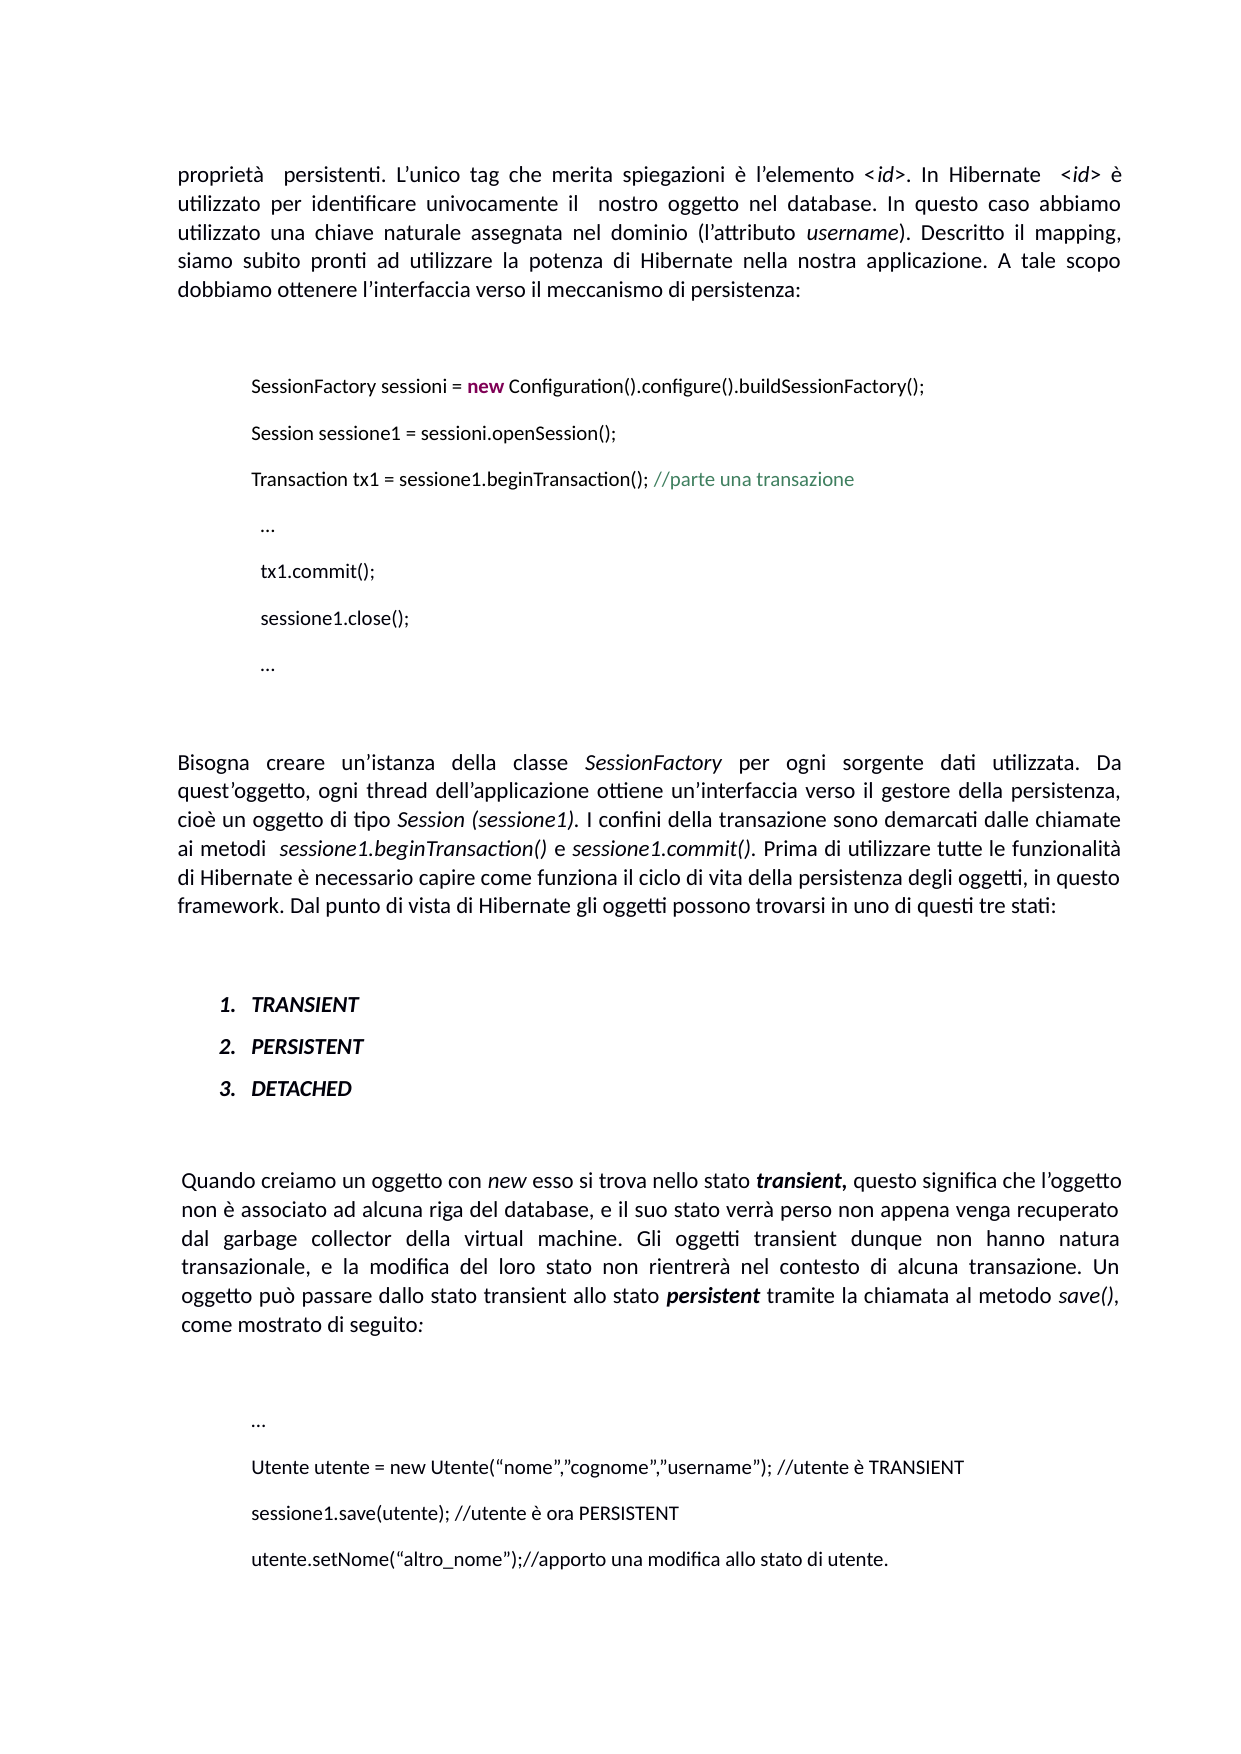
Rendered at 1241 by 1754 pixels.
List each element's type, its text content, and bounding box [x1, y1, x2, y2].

text tx1.commit(); [251, 559, 1122, 584]
text proprietà persistenti. L’unico tag che merita spiegazioni è l’elemento <id>. In Hibernate <id> è utilizzato per identificare univocamente il nostro oggetto nel database. In questo caso abbiamo utilizzato una chiave naturale assegnata nel dominio (l’attributo username). Descritto il mapping, siamo subito pronti ad utilizzare la potenza di Hibernate nella nostra applicazione. A tale scopo dobbiamo ottenere l’interfaccia verso il meccanismo di persistenza: [177, 159, 1122, 303]
text SessionFactory sessioni = new Configuration().configure().buildSessionFactory(); [251, 374, 1122, 399]
list PERSISTENT [218, 1032, 1122, 1060]
text utente.setNome(“altro_nome”);//apporto una modifica allo stato di utente. [251, 1546, 1122, 1572]
text … [251, 1408, 1122, 1433]
list DETACHED [218, 1074, 1122, 1102]
text sessione1.save(utente); //utente è ora PERSISTENT [251, 1500, 1122, 1526]
text Session sessione1 = sessioni.openSession(); [251, 420, 1122, 445]
text Utente utente = new Utente(“nome”,”cognome”,”username”); //utente è TRANSIENT [251, 1454, 1122, 1479]
text … [251, 512, 1122, 538]
text Quando creiamo un oggetto con new esso si trova nello stato transient, questo significa che l’oggetto non è associato ad alcuna riga del database, e il suo stato verrà perso non appena venga recuperato dal garbage collector della virtual machine. Gli oggetti transient dunque non hanno natura transazionale, e la modifica del loro stato non rientrerà nel contesto di alcuna transazione. Un oggetto può passare dallo stato transient allo stato persistent tramite la chiamata al metodo save(), come mostrato di seguito: [181, 1165, 1122, 1338]
list TRANSIENT [218, 990, 1122, 1018]
text Transaction tx1 = sessione1.beginTransaction(); //parte una transazione [251, 466, 1122, 492]
text … [251, 651, 1122, 677]
text sessione1.close(); [251, 605, 1122, 630]
text Bisogna creare un’istanza della classe SessionFactory per ogni sorgente dati utilizzata. Da quest’oggetto, ogni thread dell’applicazione ottiene un’interfaccia verso il gestore della persistenza, cioè un oggetto di tipo Session (sessione1). I confini della transazione sono demarcati dalle chiamate ai metodi sessione1.beginTransaction() e sessione1.commit(). Prima di utilizzare tutte le funzionalità di Hibernate è necessario capire come funziona il ciclo di vita della persistenza degli oggetti, in questo framework. Dal punto di vista di Hibernate gli oggetti possono trovarsi in uno di questi tre stati: [177, 747, 1122, 919]
